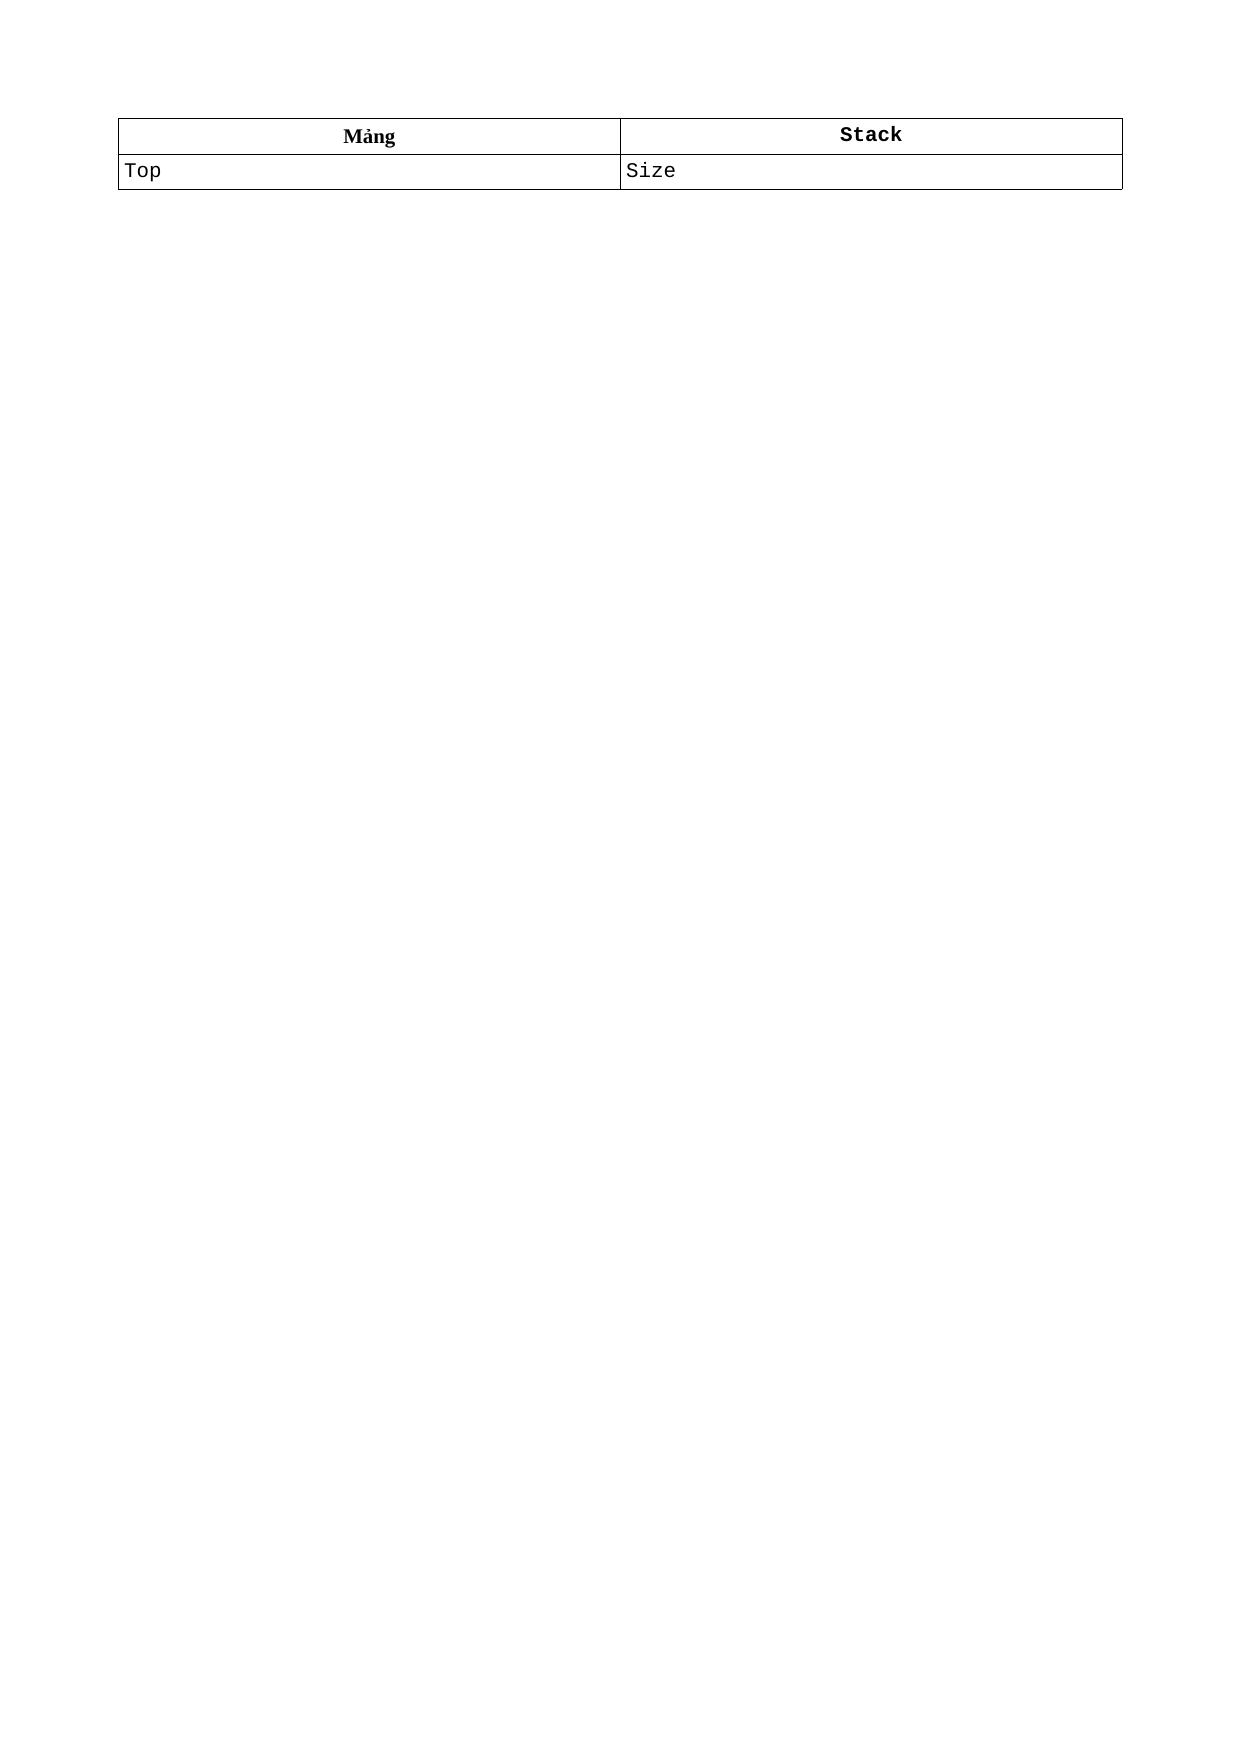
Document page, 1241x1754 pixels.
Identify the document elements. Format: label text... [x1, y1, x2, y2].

table_cell Size [621, 155, 1122, 189]
table_header Mảng [119, 119, 620, 154]
table_cell Top [119, 155, 620, 189]
table_header Stack [621, 119, 1122, 154]
